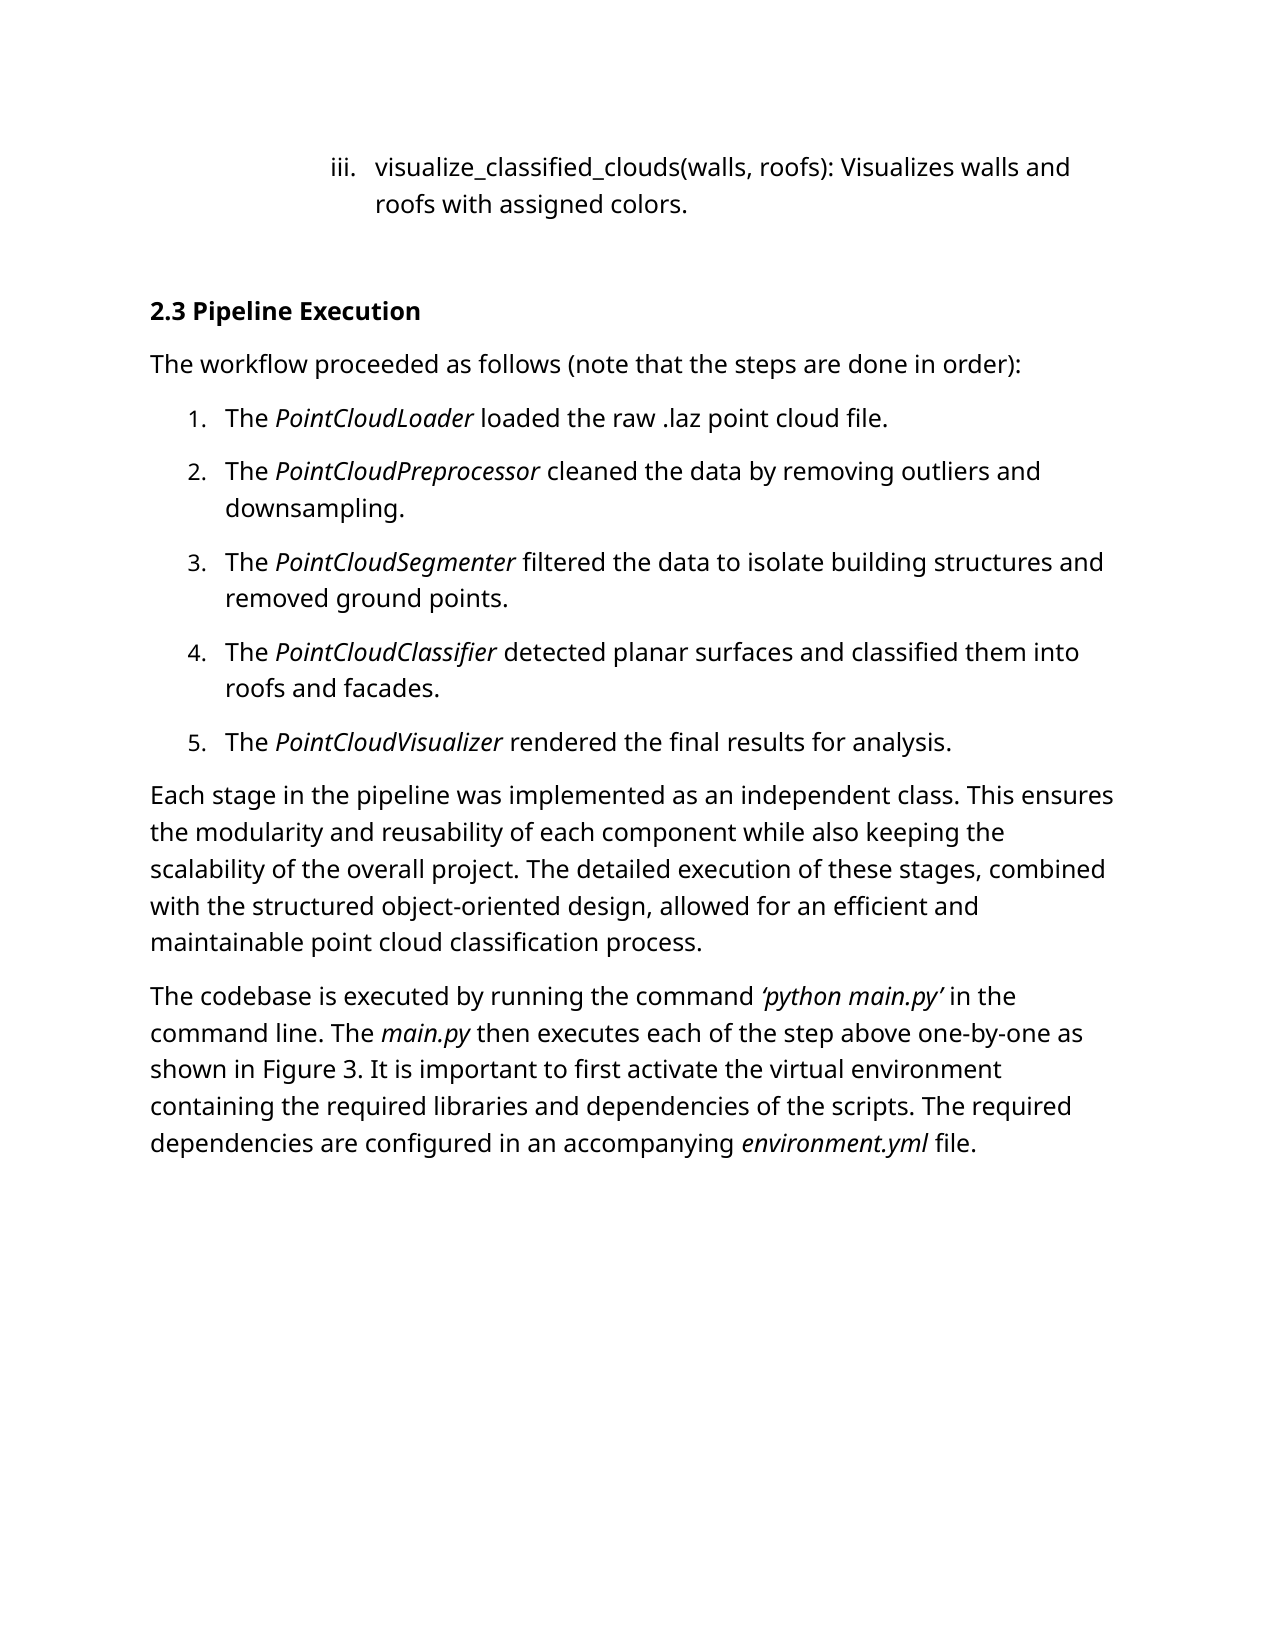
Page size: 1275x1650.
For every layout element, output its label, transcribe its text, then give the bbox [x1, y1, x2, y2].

list visualize_classified_clouds(walls, roofs): Visualizes walls and roofs with assigned colors. [356, 150, 1125, 221]
list The PointCloudLoader loaded the raw .laz point cloud file. [187, 401, 1125, 434]
list The PointCloudPreprocessor cleaned the data by removing outliers and downsampling. [187, 454, 1125, 525]
list The PointCloudSegmenter filtered the data to isolate building structures and removed ground points. [187, 544, 1125, 615]
list The PointCloudVisualizer rendered the final results for analysis. [187, 724, 1125, 759]
text The codebase is executed by running the command ‘python main.py’ in the command line. The main.py then executes each of the step above one-by-one as shown in Figure 3. It is important to first activate the virtual environment containing the required libraries and dependencies of the scripts. The required dependencies are configured in an accompanying environment.yml file. [150, 978, 1125, 1160]
list The PointCloudClassifier detected planar surfaces and classified them into roofs and facades. [187, 634, 1125, 705]
text 2.3 Pipeline Execution [150, 294, 1125, 328]
text Each stage in the pipeline was implemented as an independent class. This ensures the modularity and reusability of each component while also keeping the scalability of the overall project. The detailed execution of these stages, combined with the structured object-oriented design, allowed for an efficient and maintainable point cloud classification process. [150, 778, 1125, 959]
text The workflow proceeded as follows (note that the steps are done in order): [150, 347, 1125, 381]
